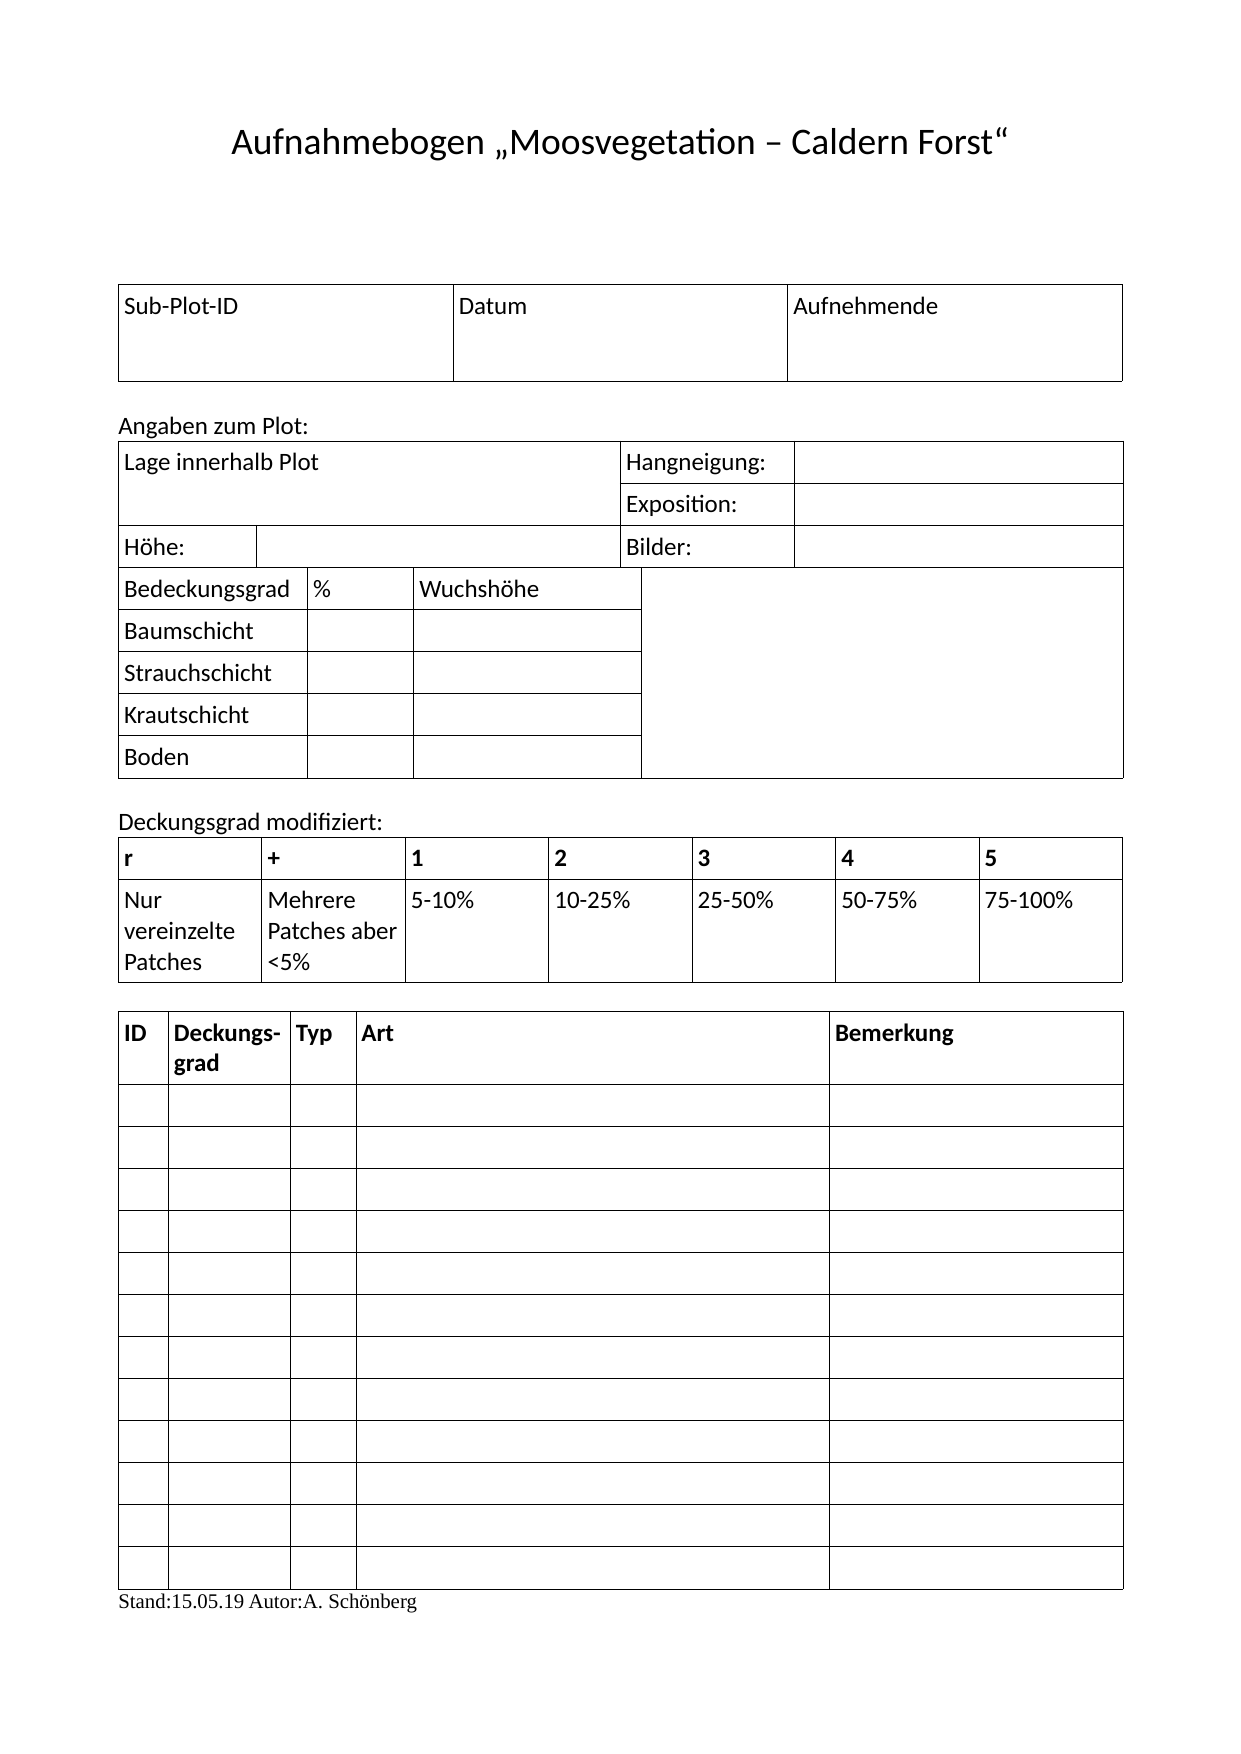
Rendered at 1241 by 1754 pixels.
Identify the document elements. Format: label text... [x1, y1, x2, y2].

table_cell [357, 1337, 829, 1378]
table_cell [357, 1547, 829, 1588]
table_cell [119, 1169, 168, 1210]
table_header 4 [836, 838, 979, 879]
table_header Art [357, 1012, 829, 1083]
table_header Typ [291, 1012, 356, 1083]
table_cell [291, 1085, 356, 1126]
table_cell 75-100% [980, 880, 1122, 982]
table_cell [169, 1463, 290, 1504]
table_cell [119, 1505, 168, 1546]
table_cell [357, 1211, 829, 1252]
table_cell [830, 1421, 1123, 1462]
table_cell [169, 1547, 290, 1588]
table_cell [169, 1169, 290, 1210]
table_header ID [119, 1012, 168, 1083]
table_header Bedeckungsgrad [119, 568, 307, 609]
table_cell [291, 1547, 356, 1588]
table_cell [169, 1253, 290, 1294]
table_cell [357, 1127, 829, 1168]
table_cell [119, 1547, 168, 1588]
table_cell [169, 1127, 290, 1168]
table_cell [119, 1253, 168, 1294]
table_header Sub-Plot-ID [119, 285, 453, 381]
table_cell [414, 694, 641, 735]
table_cell [291, 1295, 356, 1336]
table_cell [308, 694, 413, 735]
table_cell [830, 1169, 1123, 1210]
table_cell [357, 1253, 829, 1294]
table_cell [291, 1127, 356, 1168]
table_cell [169, 1337, 290, 1378]
table_cell Mehrere Patches aber <5% [262, 880, 405, 982]
table_header [642, 568, 1123, 777]
table_cell [291, 1463, 356, 1504]
table_cell [414, 610, 641, 651]
table_cell Krautschicht [119, 694, 307, 735]
table_cell [119, 1337, 168, 1378]
table_header Aufnehmende [788, 285, 1122, 381]
table_cell Bilder: [621, 526, 794, 567]
table_cell [291, 1337, 356, 1378]
table_header [795, 442, 1123, 483]
table_cell [119, 1085, 168, 1126]
table_cell [357, 1295, 829, 1336]
table_cell [357, 1169, 829, 1210]
table_cell [357, 1085, 829, 1126]
table_header Bemerkung [830, 1012, 1123, 1083]
table_header 3 [693, 838, 835, 879]
table_cell Strauchschicht [119, 652, 307, 693]
table_header Wuchshöhe [414, 568, 641, 609]
table_cell [119, 1379, 168, 1420]
table_cell Boden [119, 736, 307, 777]
table_cell [830, 1505, 1123, 1546]
table_cell [291, 1253, 356, 1294]
table_cell [357, 1421, 829, 1462]
table_header + [262, 838, 405, 879]
table_cell [169, 1379, 290, 1420]
table_cell [830, 1463, 1123, 1504]
table_cell 25-50% [693, 880, 835, 982]
table_cell [357, 1379, 829, 1420]
table_cell [795, 526, 1123, 567]
table_cell [830, 1547, 1123, 1588]
table_cell [291, 1505, 356, 1546]
table_cell [308, 736, 413, 777]
table_cell Exposition: [621, 484, 794, 525]
table_cell [830, 1085, 1123, 1126]
table_header 1 [406, 838, 548, 879]
table_cell [830, 1211, 1123, 1252]
table_header 5 [980, 838, 1122, 879]
table_cell [169, 1505, 290, 1546]
table_cell [357, 1505, 829, 1546]
table_header Lage innerhalb Plot [119, 442, 620, 525]
table_cell [291, 1211, 356, 1252]
table_cell [119, 1211, 168, 1252]
table_cell [357, 1463, 829, 1504]
table_cell [308, 610, 413, 651]
table_cell [830, 1127, 1123, 1168]
table_cell [291, 1421, 356, 1462]
table_cell [291, 1379, 356, 1420]
table_header Deckungs-grad [169, 1012, 290, 1083]
table_cell [119, 1463, 168, 1504]
text Aufnahmebogen „Moosvegetation – Caldern Forst“ [118, 118, 1122, 164]
table_cell [169, 1295, 290, 1336]
table_cell [119, 1127, 168, 1168]
table_header 2 [549, 838, 692, 879]
table_cell [169, 1085, 290, 1126]
table_header % [308, 568, 413, 609]
text Angaben zum Plot: [118, 410, 1122, 441]
table_cell [257, 526, 620, 567]
table_cell [169, 1421, 290, 1462]
table_cell [830, 1337, 1123, 1378]
table_cell Nur vereinzelte Patches [119, 880, 261, 982]
table_cell Baumschicht [119, 610, 307, 651]
table_cell 10-25% [549, 880, 692, 982]
table_cell [308, 652, 413, 693]
table_cell 50-75% [836, 880, 979, 982]
table_header Datum [454, 285, 787, 381]
table_cell [119, 1421, 168, 1462]
table_header Hangneigung: [621, 442, 794, 483]
table_cell [830, 1295, 1123, 1336]
text Deckungsgrad modifiziert: [118, 806, 1122, 837]
table_cell [119, 1295, 168, 1336]
table_cell [291, 1169, 356, 1210]
table_header r [119, 838, 261, 879]
table_cell [830, 1379, 1123, 1420]
table_cell 5-10% [406, 880, 548, 982]
table_cell [414, 736, 641, 777]
table_cell [169, 1211, 290, 1252]
table_cell [795, 484, 1123, 525]
table_cell [414, 652, 641, 693]
text Stand:15.05.19 Autor:A. Schönberg [118, 1590, 1122, 1613]
table_cell [830, 1253, 1123, 1294]
table_cell Höhe: [119, 526, 256, 567]
